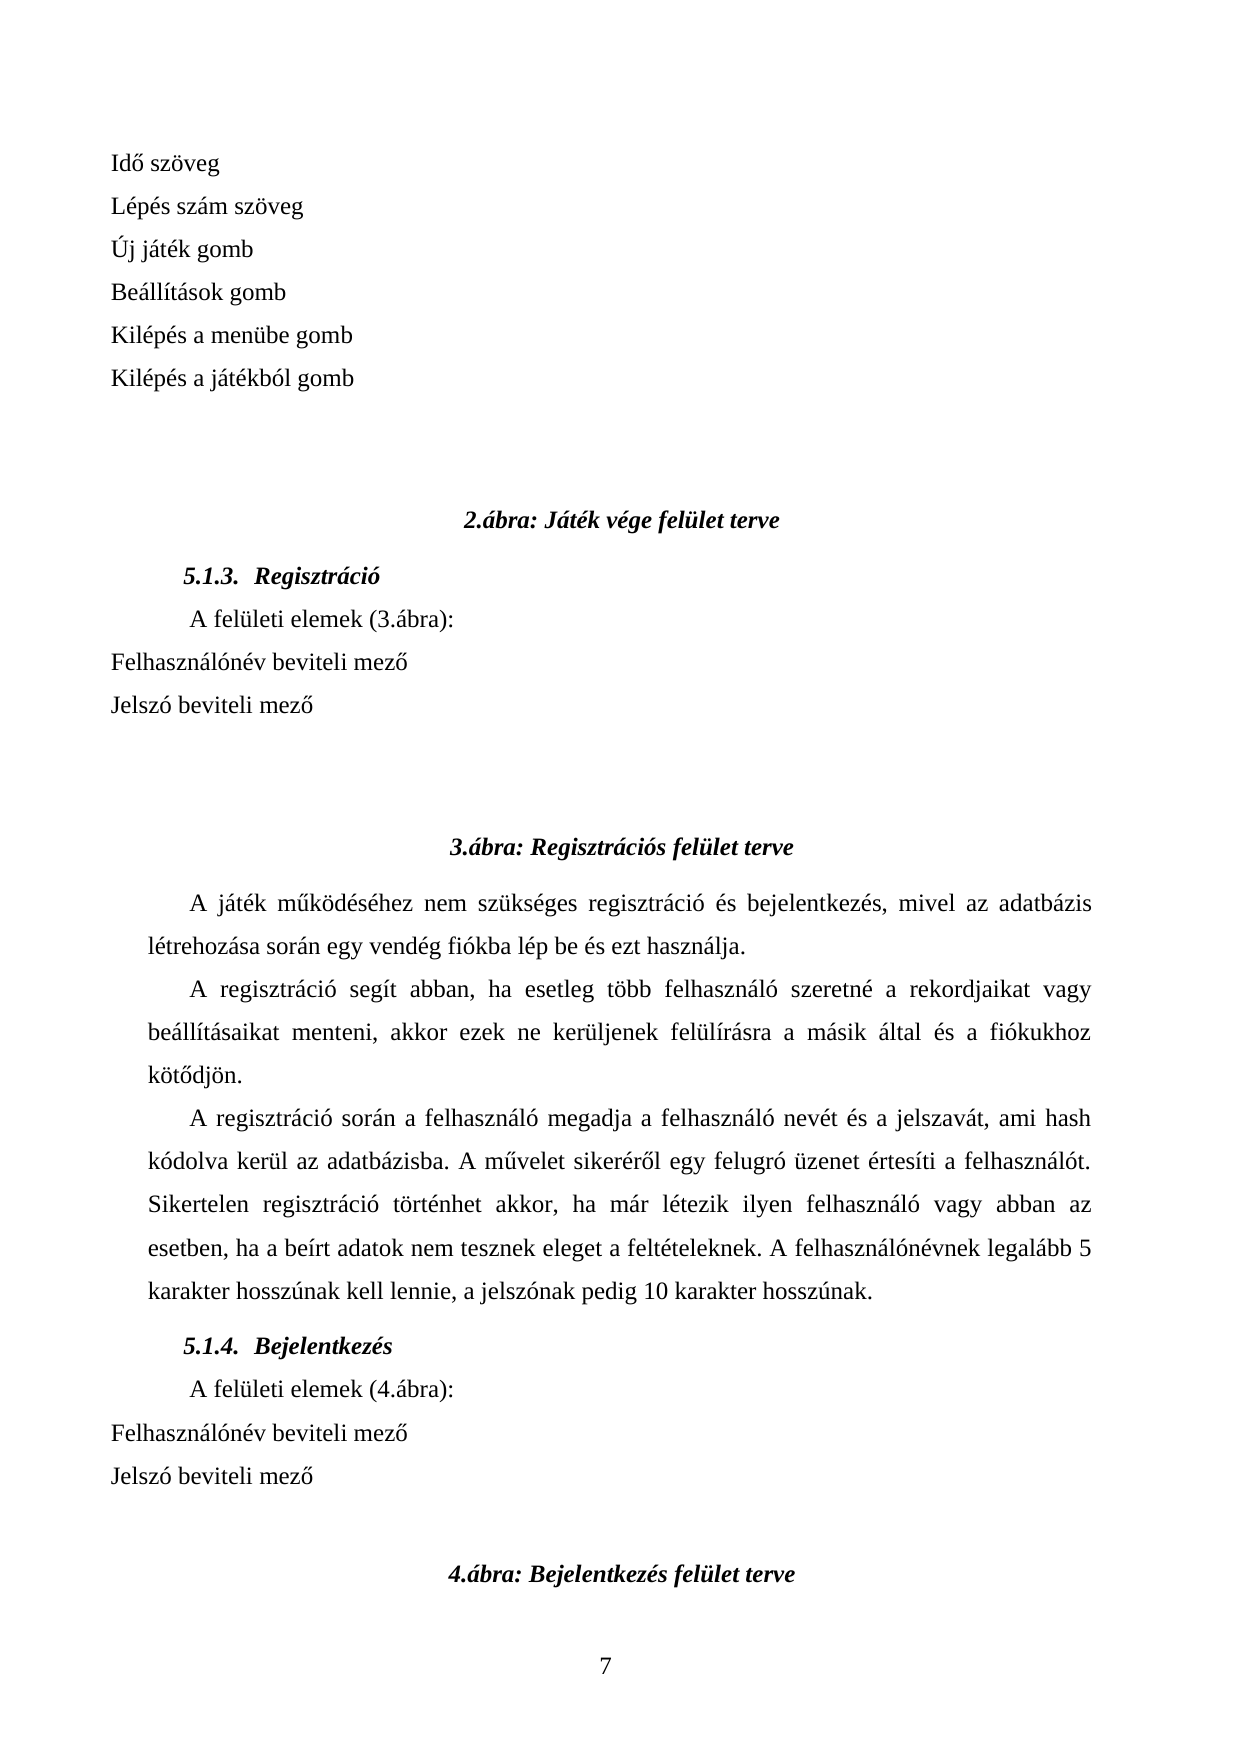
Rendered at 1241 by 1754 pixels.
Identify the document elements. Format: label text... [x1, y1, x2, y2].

text A regisztráció során a felhasználó megadja a felhasználó nevét és a jelszavát, ami hash kódolva kerül az adatbázisba. A művelet sikeréről egy felugró üzenet értesíti a felhasználót. Sikertelen regisztráció történhet akkor, ha már létezik ilyen felhasználó vagy abban az esetben, ha a beírt adatok nem tesznek eleget a feltételeknek. A felhasználónévnek legalább 5 karakter hosszúnak kell lennie, a jelszónak pedig 10 karakter hosszúnak. [148, 1103, 1092, 1304]
text 4.ábra: Bejelentkezés felület terve [148, 1559, 1092, 1588]
text Idő szöveg [111, 148, 1092, 176]
text A felületi elemek (3.ábra): [148, 604, 1092, 633]
text Jelszó beviteli mező [111, 690, 1092, 719]
text A játék működéséhez nem szükséges regisztráció és bejelentkezés, mivel az adatbázis létrehozása során egy vendég fiókba lép be és ezt használja. [148, 888, 1092, 959]
subtitle Bejelentkezés [183, 1331, 1092, 1360]
text Kilépés a menübe gomb [111, 320, 1092, 349]
text 2.ábra: Játék vége felület terve [148, 505, 1092, 534]
text Jelszó beviteli mező [111, 1461, 1092, 1489]
text Felhasználónév beviteli mező [111, 1418, 1092, 1446]
text Felhasználónév beviteli mező [111, 647, 1092, 676]
subtitle Regisztráció [183, 561, 1092, 589]
text Lépés szám szöveg [111, 191, 1092, 219]
text Beállítások gomb [111, 277, 1092, 306]
text 3.ábra: Regisztrációs felület terve [148, 832, 1092, 861]
text A regisztráció segít abban, ha esetleg több felhasználó szeretné a rekordjaikat vagy beállításaikat menteni, akkor ezek ne kerüljenek felülírásra a másik által és a fiókukhoz kötődjön. [148, 974, 1092, 1089]
text A felületi elemek (4.ábra): [148, 1374, 1092, 1403]
text Új játék gomb [111, 234, 1092, 263]
text Kilépés a játékból gomb [111, 363, 1092, 392]
